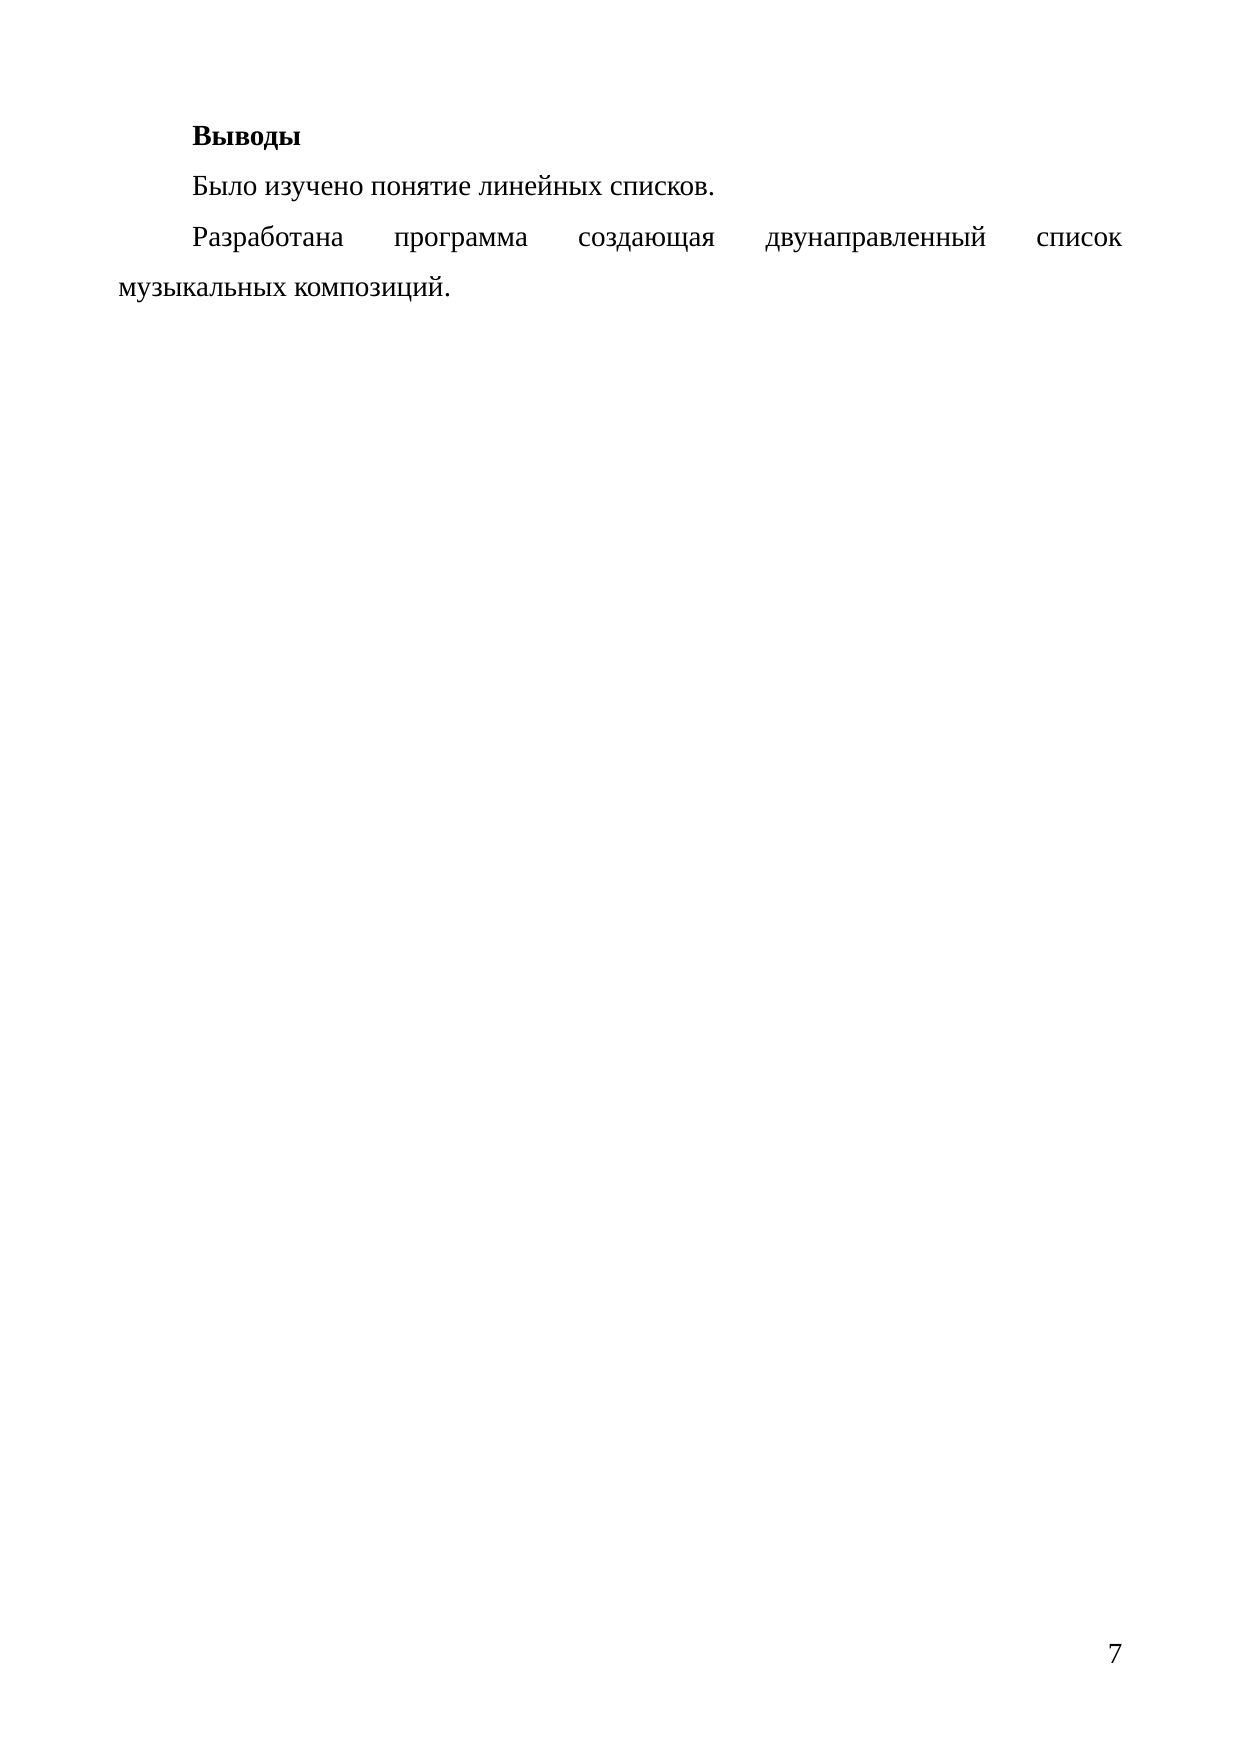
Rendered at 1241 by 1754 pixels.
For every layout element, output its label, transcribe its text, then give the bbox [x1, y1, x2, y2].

text Было изучено понятие линейных списков. [118, 168, 1122, 202]
text Разработана программа создающая двунаправленный список музыкальных композиций. [118, 219, 1122, 303]
subtitle Выводы [118, 118, 1122, 152]
